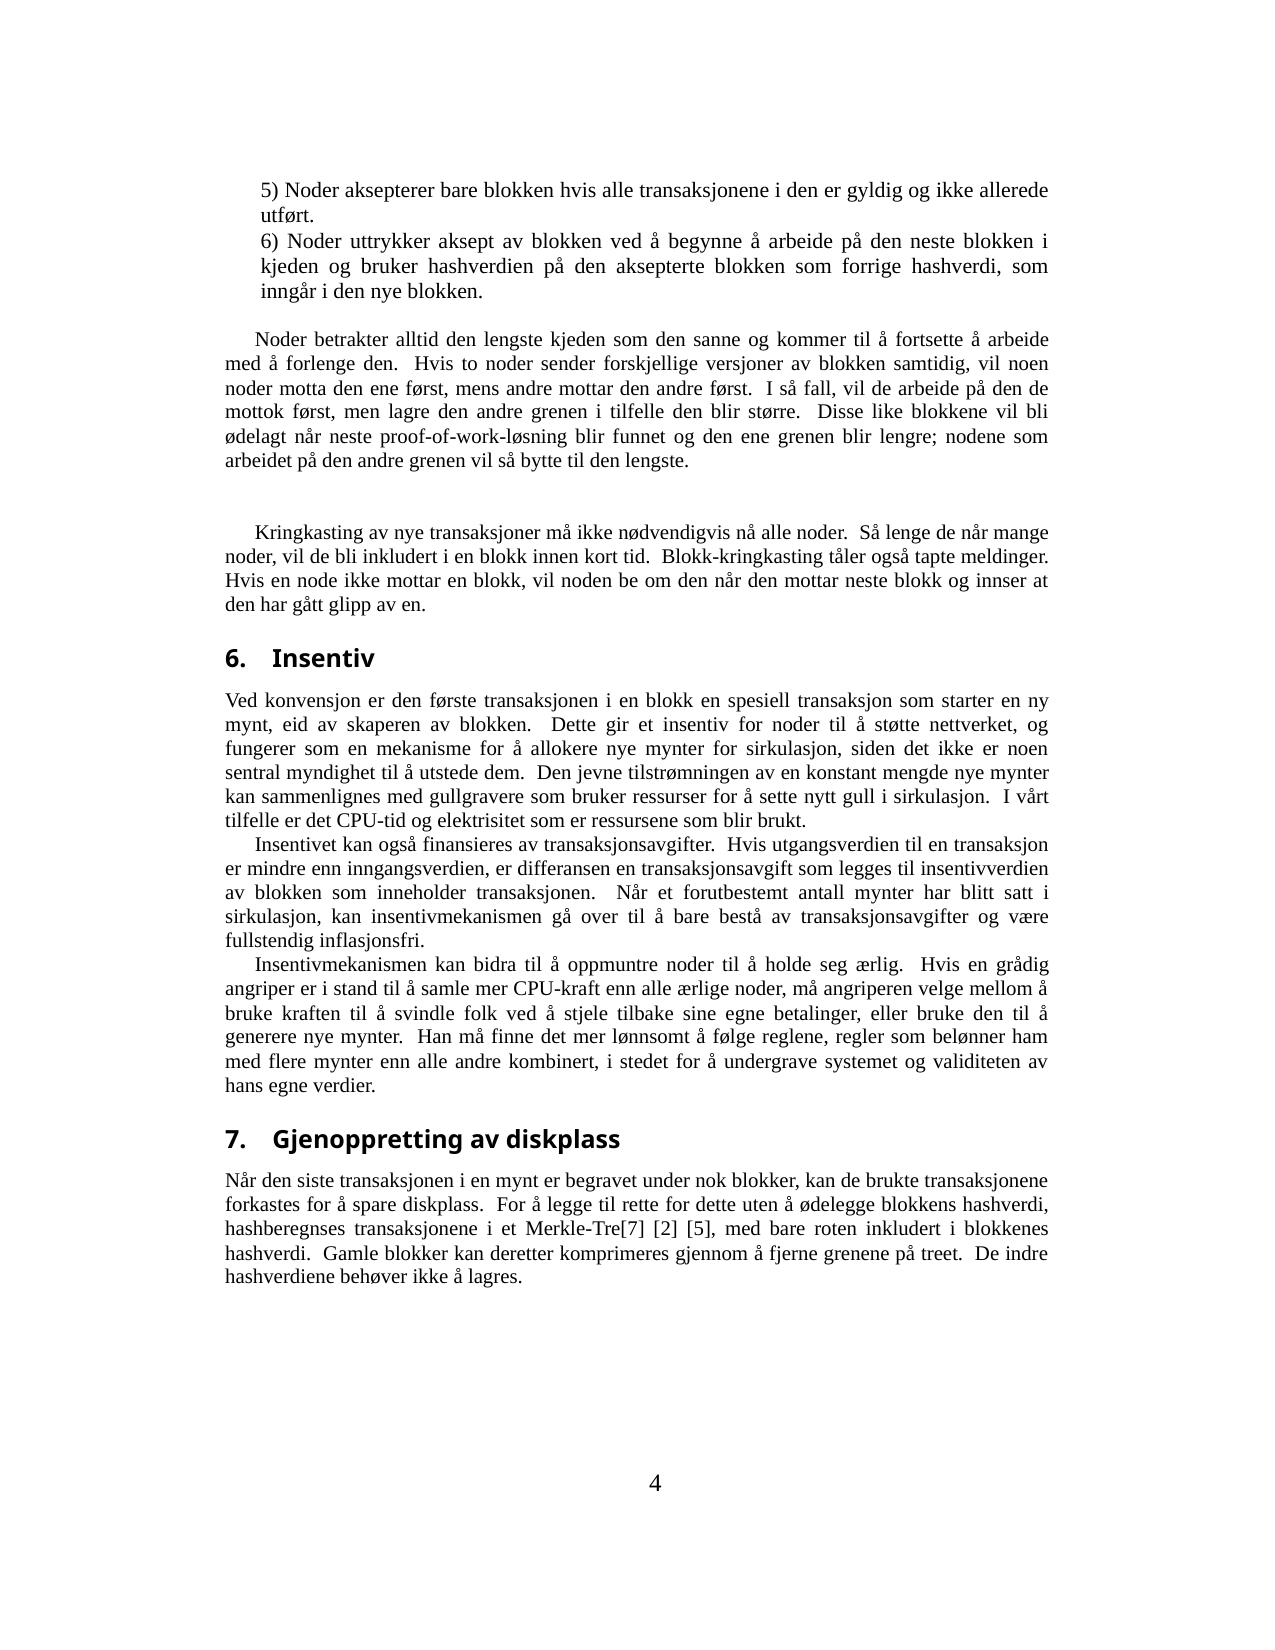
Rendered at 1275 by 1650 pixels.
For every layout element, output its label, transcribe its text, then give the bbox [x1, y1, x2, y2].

text Insentivmekanismen kan bidra til å oppmuntre noder til å holde seg ærlig. Hvis en grådig angriper er i stand til å samle mer CPU-kraft enn alle ærlige noder, må angriperen velge mellom å bruke kraften til å svindle folk ved å stjele tilbake sine egne betalinger, eller bruke den til å generere nye mynter. Han må finne det mer lønnsomt å følge reglene, regler som belønner ham med flere mynter enn alle andre kombinert, i stedet for å undergrave systemet og validiteten av hans egne verdier. [225, 952, 1050, 1097]
subtitle 6. Insentiv [225, 641, 1050, 675]
text Ved konvensjon er den første transaksjonen i en blokk en spesiell transaksjon som starter en ny mynt, eid av skaperen av blokken. Dette gir et insentiv for noder til å støtte nettverket, og fungerer som en mekanisme for å allokere nye mynter for sirkulasjon, siden det ikke er noen sentral myndighet til å utstede dem. Den jevne tilstrømningen av en konstant mengde nye mynter kan sammenlignes med gullgravere som bruker ressurser for å sette nytt gull i sirkulasjon. I vårt tilfelle er det CPU-tid og elektrisitet som er ressursene som blir brukt. [225, 688, 1050, 832]
subtitle 7. Gjenoppretting av diskplass [225, 1122, 1050, 1156]
text Insentivet kan også finansieres av transaksjonsavgifter. Hvis utgangsverdien til en transaksjon er mindre enn inngangsverdien, er differansen en transaksjonsavgift som legges til insentivverdien av blokken som inneholder transaksjonen. Når et forutbestemt antall mynter har blitt satt i sirkulasjon, kan insentivmekanismen gå over til å bare bestå av transaksjonsavgifter og være fullstendig inflasjonsfri. [225, 832, 1050, 952]
text 6) Noder uttrykker aksept av blokken ved å begynne å arbeide på den neste blokken i kjeden og bruker hashverdien på den aksepterte blokken som forrige hashverdi, som inngår i den nye blokken. [260, 228, 1050, 303]
text Kringkasting av nye transaksjoner må ikke nødvendigvis nå alle noder. Så lenge de når mange noder, vil de bli inkludert i en blokk innen kort tid. Blokk-kringkasting tåler også tapte meldinger. Hvis en node ikke mottar en blokk, vil noden be om den når den mottar neste blokk og innser at den har gått glipp av en. [225, 520, 1050, 616]
text Når den siste transaksjonen i en mynt er begravet under nok blokker, kan de brukte transaksjonene forkastes for å spare diskplass. For å legge til rette for dette uten å ødelegge blokkens hashverdi, hashberegnses transaksjonene i et Merkle-Tre[7] [2] [5], med bare roten inkludert i blokkenes hashverdi. Gamle blokker kan deretter komprimeres gjennom å fjerne grenene på treet. De indre hashverdiene behøver ikke å lagres. [225, 1168, 1050, 1288]
text 5) Noder aksepterer bare blokken hvis alle transaksjonene i den er gyldig og ikke allerede utført. [260, 177, 1050, 228]
text Noder betrakter alltid den lengste kjeden som den sanne og kommer til å fortsette å arbeide med å forlenge den. Hvis to noder sender forskjellige versjoner av blokken samtidig, vil noen noder motta den ene først, mens andre mottar den andre først. I så fall, vil de arbeide på den de mottok først, men lagre den andre grenen i tilfelle den blir større. Disse like blokkene vil bli ødelagt når neste proof-of-work-løsning blir funnet og den ene grenen blir lengre; nodene som arbeidet på den andre grenen vil så bytte til den lengste. [225, 327, 1050, 472]
